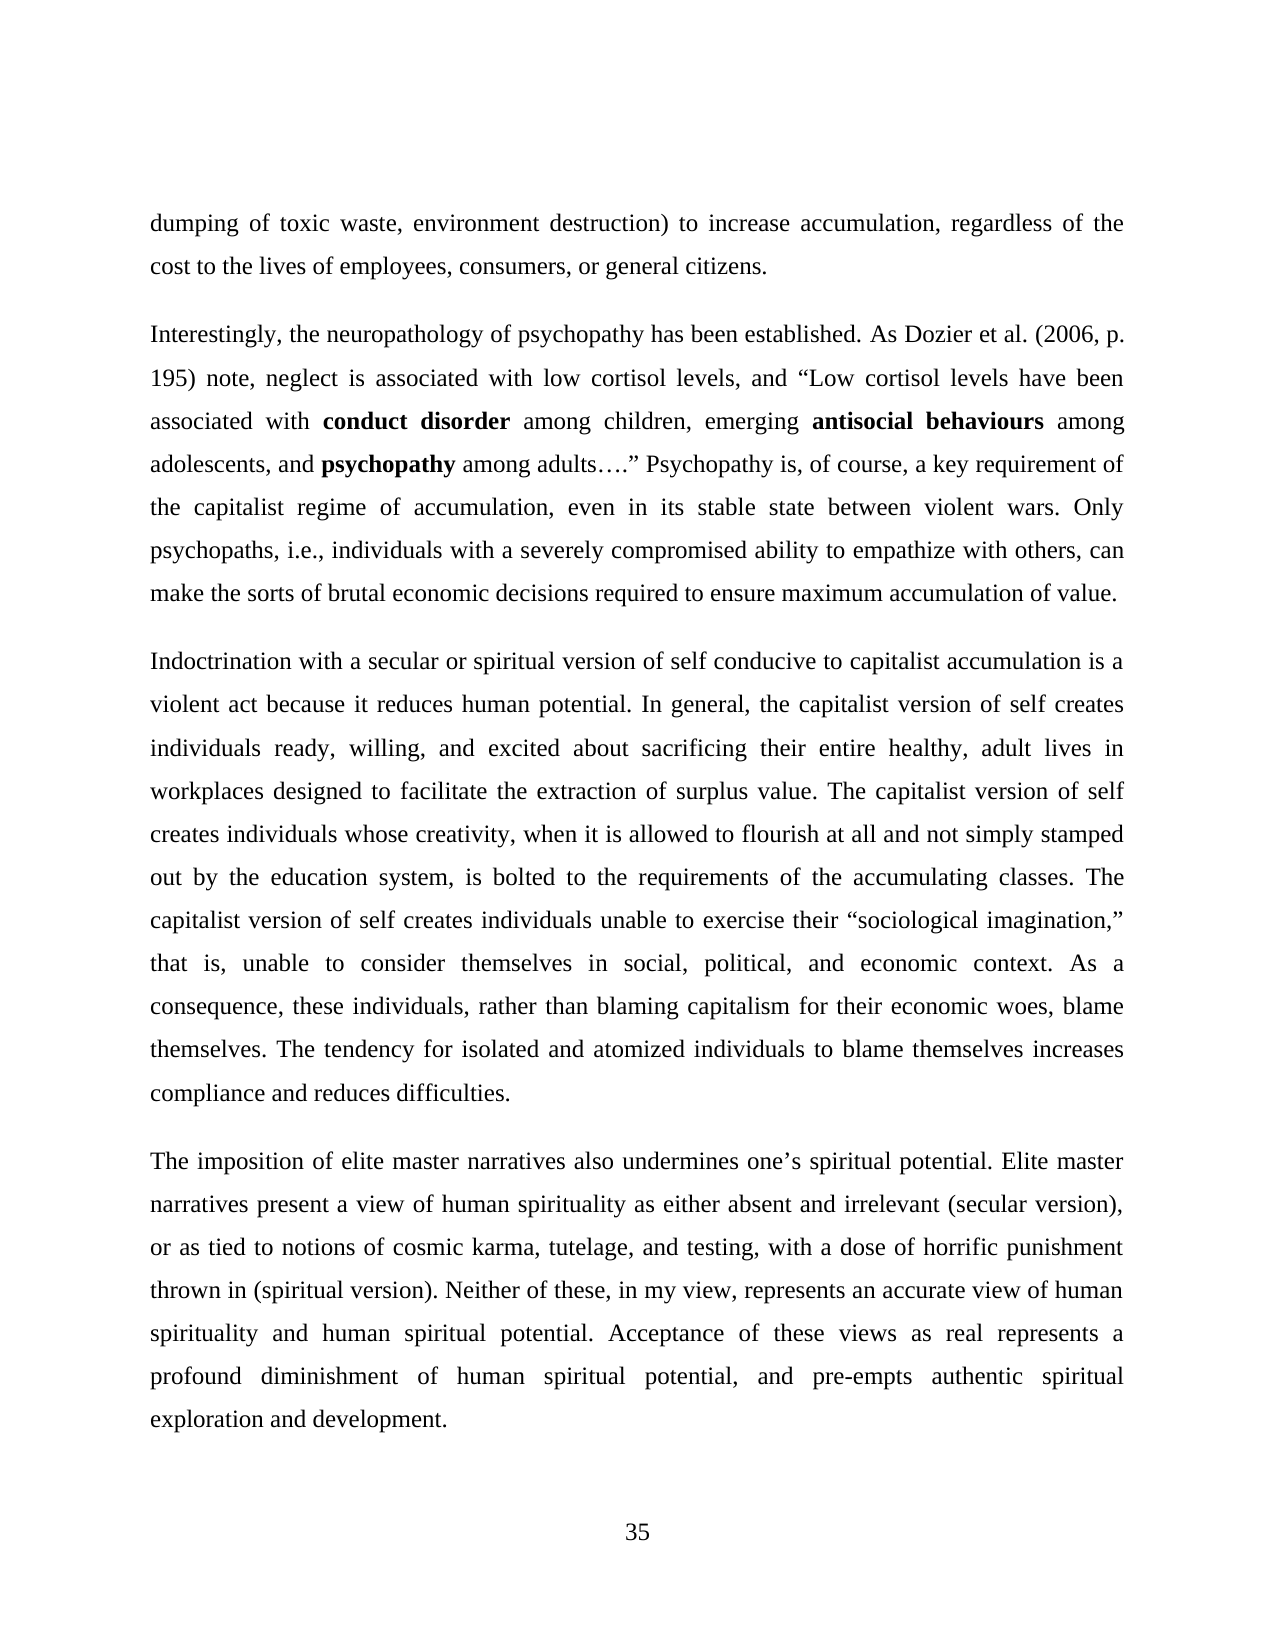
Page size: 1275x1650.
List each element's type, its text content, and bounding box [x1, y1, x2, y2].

text Indoctrination with a secular or spiritual version of self conducive to capitalist accumulation is a violent act because it reduces human potential. In general, the capitalist version of self creates individuals ready, willing, and excited about sacrificing their entire healthy, adult lives in workplaces designed to facilitate the extraction of surplus value. The capitalist version of self creates individuals whose creativity, when it is allowed to flourish at all and not simply stamped out by the education system, is bolted to the requirements of the accumulating classes. The capitalist version of self creates individuals unable to exercise their “sociological imagination,” that is, unable to consider themselves in social, political, and economic context. As a consequence, these individuals, rather than blaming capitalism for their economic woes, blame themselves. The tendency for isolated and atomized individuals to blame themselves increases compliance and reduces difficulties. [150, 646, 1125, 1106]
text dumping of toxic waste, environment destruction) to increase accumulation, regardless of the cost to the lives of employees, consumers, or general citizens. [150, 208, 1125, 280]
text Interestingly, the neuropathology of psychopathy has been established. As Dozier et al. (2006, p. 195) note, neglect is associated with low cortisol levels, and “Low cortisol levels have been associated with conduct disorder among children, emerging antisocial behaviours among adolescents, and psychopathy among adults….” Psychopathy is, of course, a key requirement of the capitalist regime of accumulation, even in its stable state between violent wars. Only psychopaths, i.e., individuals with a severely compromised ability to empathize with others, can make the sorts of brutal economic decisions required to ensure maximum accumulation of value. [150, 319, 1125, 607]
text The imposition of elite master narratives also undermines one’s spiritual potential. Elite master narratives present a view of human spirituality as either absent and irrelevant (secular version), or as tied to notions of cosmic karma, tutelage, and testing, with a dose of horrific punishment thrown in (spiritual version). Neither of these, in my view, represents an accurate view of human spirituality and human spiritual potential. Acceptance of these views as real represents a profound diminishment of human spiritual potential, and pre-empts authentic spiritual exploration and development. [150, 1146, 1125, 1433]
